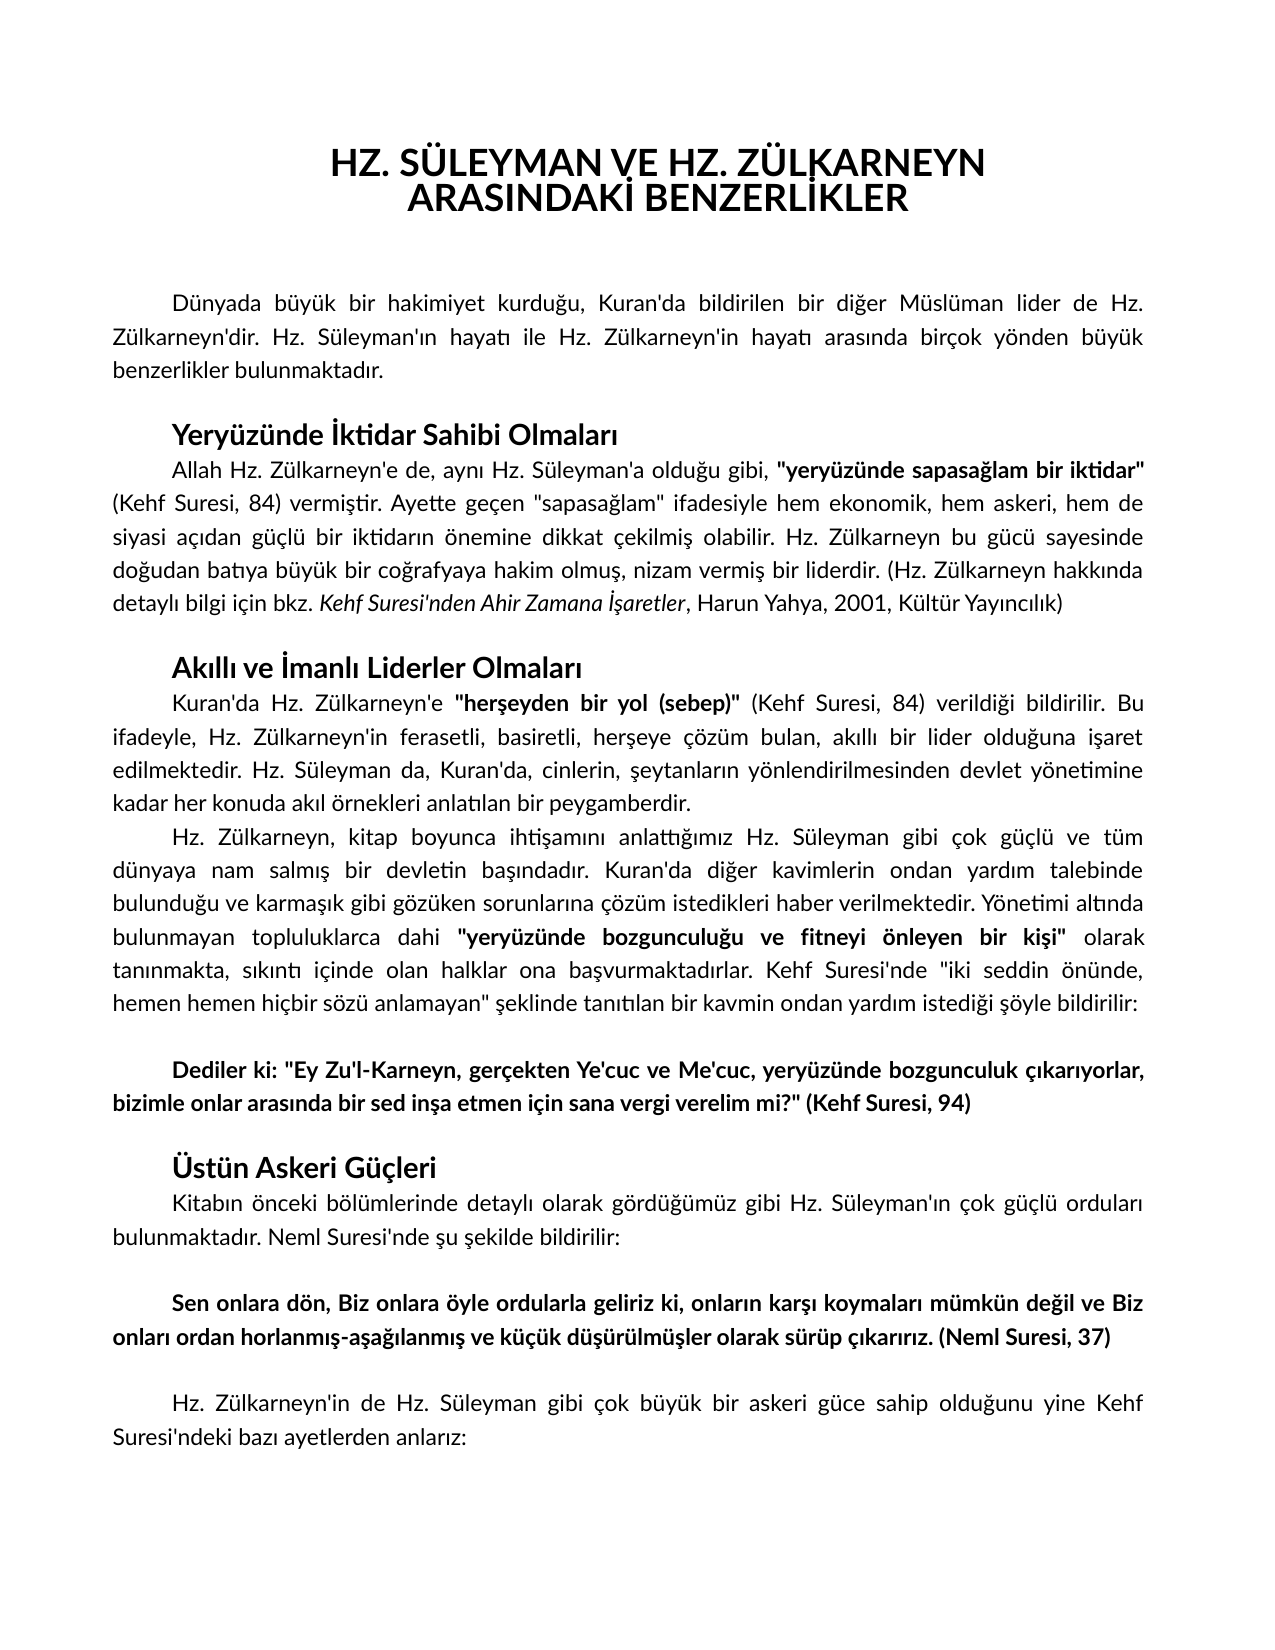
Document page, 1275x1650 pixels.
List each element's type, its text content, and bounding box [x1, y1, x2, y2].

text Akıllı ve İmanlı Liderler Olmaları [112, 652, 1145, 685]
text Allah Hz. Zülkarneyn'e de, aynı Hz. Süleyman'a olduğu gibi, "yeryüzünde sapasağlam bir iktidar" (Kehf Suresi, 84) vermiştir. Ayette geçen "sapasağlam" ifadesiyle hem ekonomik, hem askeri, hem de siyasi açıdan güçlü bir iktidarın önemine dikkat çekilmiş olabilir. Hz. Zülkarneyn bu gücü sayesinde doğudan batıya büyük bir coğrafyaya hakim olmuş, nizam vermiş bir liderdir. (Hz. Zülkarneyn hakkında detaylı bilgi için bkz. Kehf Suresi'nden Ahir Zamana İşaretler, Harun Yahya, 2001, Kültür Yayıncılık) [112, 452, 1145, 618]
text Kuran'da Hz. Zülkarneyn'e "herşeyden bir yol (sebep)" (Kehf Suresi, 84) verildiği bildirilir. Bu ifadeyle, Hz. Zülkarneyn'in ferasetli, basiretli, herşeye çözüm bulan, akıllı bir lider olduğuna işaret edilmektedir. Hz. Süleyman da, Kuran'da, cinlerin, şeytanların yönlendirilmesinden devlet yönetimine kadar her konuda akıl örnekleri anlatılan bir peygamberdir. [112, 685, 1145, 818]
text HZ. SÜLEYMAN VE HZ. ZÜLKARNEYN [112, 148, 1145, 183]
text ARASINDAKİ BENZERLİKLER [112, 183, 1145, 218]
text Kitabın önceki bölümlerinde detaylı olarak gördüğümüz gibi Hz. Süleyman'ın çok güçlü orduları bulunmaktadır. Neml Suresi'nde şu şekilde bildirilir: [112, 1185, 1145, 1252]
text Üstün Askeri Güçleri [112, 1152, 1145, 1185]
text Dediler ki: "Ey Zu'l-Karneyn, gerçekten Ye'cuc ve Me'cuc, yeryüzünde bozgunculuk çıkarıyorlar, bizimle onlar arasında bir sed inşa etmen için sana vergi verelim mi?" (Kehf Suresi, 94) [112, 1052, 1145, 1118]
text Yeryüzünde İktidar Sahibi Olmaları [112, 418, 1145, 452]
text Dünyada büyük bir hakimiyet kurduğu, Kuran'da bildirilen bir diğer Müslüman lider de Hz. Zülkarneyn'dir. Hz. Süleyman'ın hayatı ile Hz. Zülkarneyn'in hayatı arasında birçok yönden büyük benzerlikler bulunmaktadır. [112, 285, 1145, 385]
text Hz. Zülkarneyn'in de Hz. Süleyman gibi çok büyük bir askeri güce sahip olduğunu yine Kehf Suresi'ndeki bazı ayetlerden anlarız: [112, 1385, 1145, 1452]
text Hz. Zülkarneyn, kitap boyunca ihtişamını anlattığımız Hz. Süleyman gibi çok güçlü ve tüm dünyaya nam salmış bir devletin başındadır. Kuran'da diğer kavimlerin ondan yardım talebinde bulunduğu ve karmaşık gibi gözüken sorunlarına çözüm istedikleri haber verilmektedir. Yönetimi altında bulunmayan topluluklarca dahi "yeryüzünde bozgunculuğu ve fitneyi önleyen bir kişi" olarak tanınmakta, sıkıntı içinde olan halklar ona başvurmaktadırlar. Kehf Suresi'nde "iki seddin önünde, hemen hemen hiçbir sözü anlamayan" şeklinde tanıtılan bir kavmin ondan yardım istediği şöyle bildirilir: [112, 818, 1145, 1018]
text Sen onlara dön, Biz onlara öyle ordularla geliriz ki, onların karşı koymaları mümkün değil ve Biz onları ordan horlanmış-aşağılanmış ve küçük düşürülmüşler olarak sürüp çıkarırız. (Neml Suresi, 37) [112, 1285, 1145, 1352]
